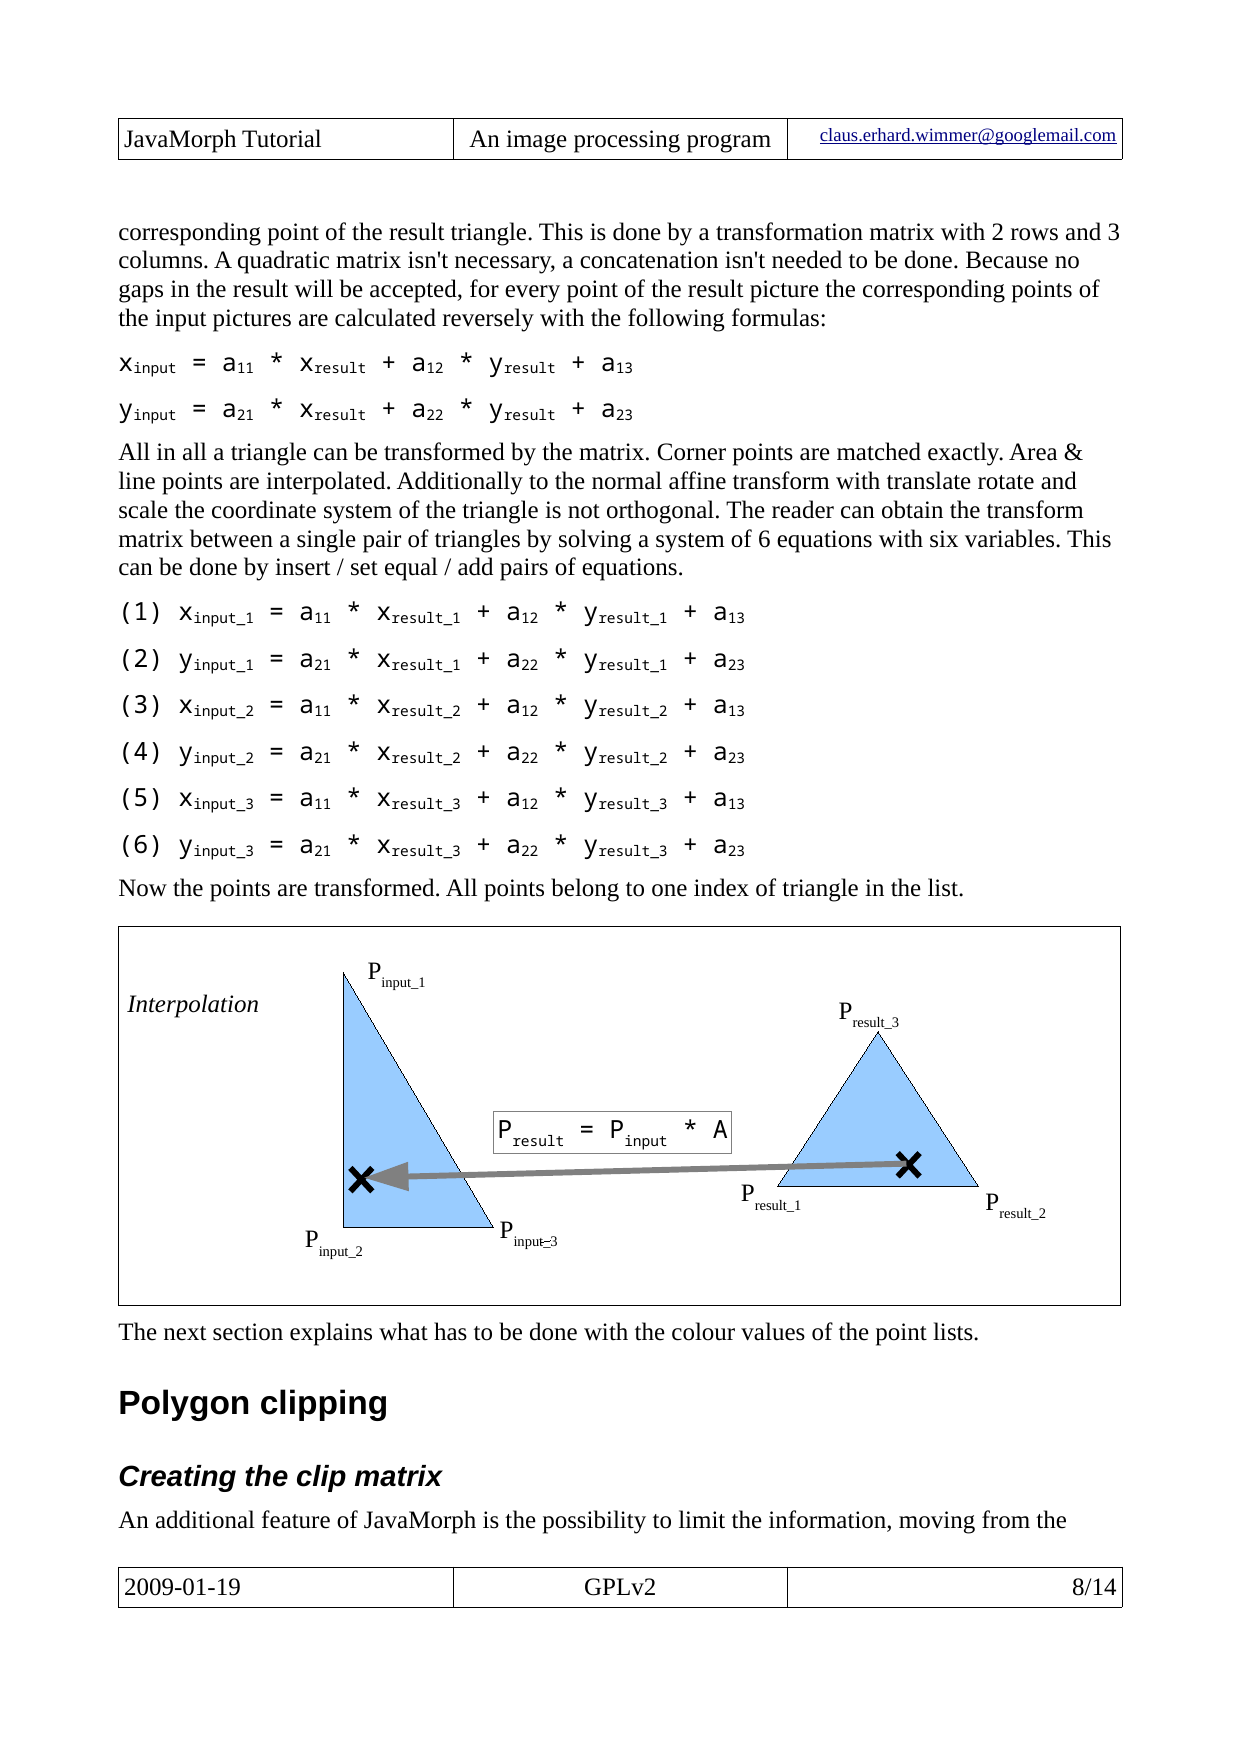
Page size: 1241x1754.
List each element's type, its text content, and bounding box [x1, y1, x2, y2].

text (5) xinput_3 = a11 * xresult_3 + a12 * yresult_3 + a13 [118, 780, 1122, 814]
text (4) yinput_2 = a21 * xresult_2 + a22 * yresult_2 + a23 [118, 733, 1122, 767]
text Now the points are transformed. All points belong to one index of triangle in the list. [118, 873, 1122, 902]
text All in all a triangle can be transformed by the matrix. Corner points are matched exactly. Area & line points are interpolated. Additionally to the normal affine transform with translate rotate and scale the coordinate system of the triangle is not orthogonal. The reader can obtain the transform matrix between a single pair of triangles by solving a system of 6 equations with six variables. This can be done by insert / set equal / add pairs of equations. [118, 437, 1122, 581]
text (6) yinput_3 = a21 * xresult_3 + a22 * yresult_3 + a23 [118, 826, 1122, 861]
text (2) yinput_1 = a21 * xresult_1 + a22 * yresult_1 + a23 [118, 640, 1122, 674]
subtitle Creating the clip matrix [118, 1459, 1122, 1493]
subtitle Polygon clipping [118, 1383, 1122, 1422]
text (1) xinput_1 = a11 * xresult_1 + a12 * yresult_1 + a13 [118, 594, 1122, 628]
text Interpolation [354, 989, 1112, 1018]
text An additional feature of JavaMorph is the possibility to limit the information, moving from the [118, 1505, 1122, 1534]
text Interpolation [127, 989, 343, 1018]
text The next section explains what has to be done with the colour values of the point lists. [118, 914, 1122, 1346]
text corresponding point of the result triangle. This is done by a transformation matrix with 2 rows and 3 columns. A quadratic matrix isn't necessary, a concatenation isn't needed to be done. Because no gaps in the result will be accepted, for every point of the result picture the corresponding points of the input pictures are calculated reversely with the following formulas: [118, 217, 1122, 332]
text yinput = a21 * xresult + a22 * yresult + a23 [118, 391, 1122, 425]
text xinput = a11 * xresult + a12 * yresult + a13 [118, 344, 1122, 378]
text (3) xinput_2 = a11 * xresult_2 + a12 * yresult_2 + a13 [118, 687, 1122, 721]
